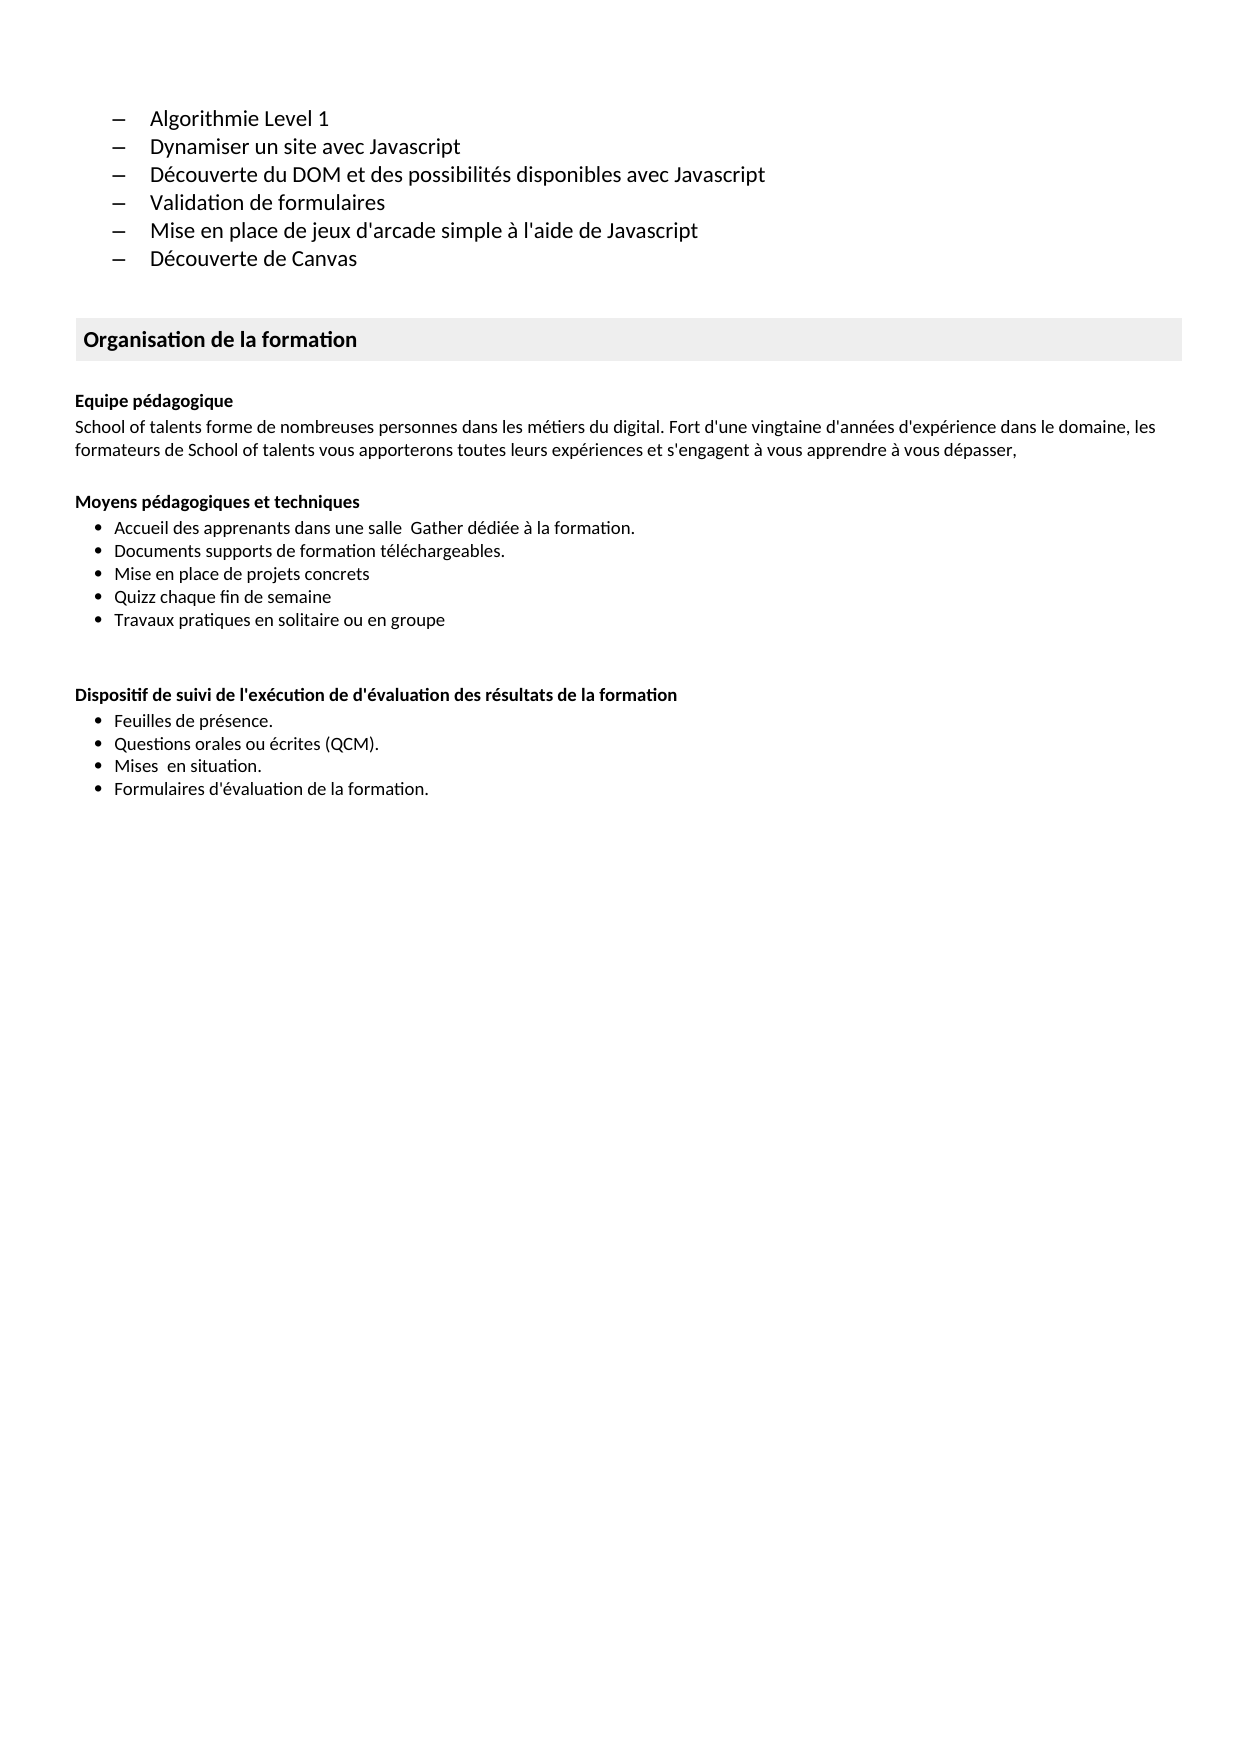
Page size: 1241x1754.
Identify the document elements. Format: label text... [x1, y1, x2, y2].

list Travaux pratiques en solitaire ou en groupe [95, 608, 1165, 631]
text Equipe pédagogique [75, 389, 1165, 412]
text School of talents forme de nombreuses personnes dans les métiers du digital. Fort d'une vingtaine d'années d'expérience dans le domaine, les formateurs de School of talents vous apporterons toutes leurs expériences et s'engagent à vous apprendre à vous dépasser, [75, 415, 1165, 461]
list Feuilles de présence. [95, 709, 1165, 732]
list Questions orales ou écrites (QCM). [95, 732, 1165, 754]
text Moyens pédagogiques et techniques [75, 490, 1165, 513]
list Algorithmie Level 1 [112, 104, 1165, 132]
list Dynamiser un site avec Javascript [112, 132, 1165, 160]
table_header Organisation de la formation [76, 318, 1182, 361]
list Découverte du DOM et des possibilités disponibles avec Javascript [112, 160, 1165, 188]
list Accueil des apprenants dans une salle Gather dédiée à la formation. [95, 516, 1165, 539]
list Découverte de Canvas [112, 244, 1165, 272]
list Validation de formulaires [112, 188, 1165, 216]
text Dispositif de suivi de l'exécution de d'évaluation des résultats de la formation [75, 683, 1165, 706]
list Formulaires d'évaluation de la formation. [95, 777, 1165, 800]
list Mise en place de projets concrets [95, 562, 1165, 585]
list Documents supports de formation téléchargeables. [95, 539, 1165, 562]
list Quizz chaque fin de semaine [95, 585, 1165, 608]
list Mise en place de jeux d'arcade simple à l'aide de Javascript [112, 216, 1165, 244]
list Mises en situation. [95, 754, 1165, 777]
